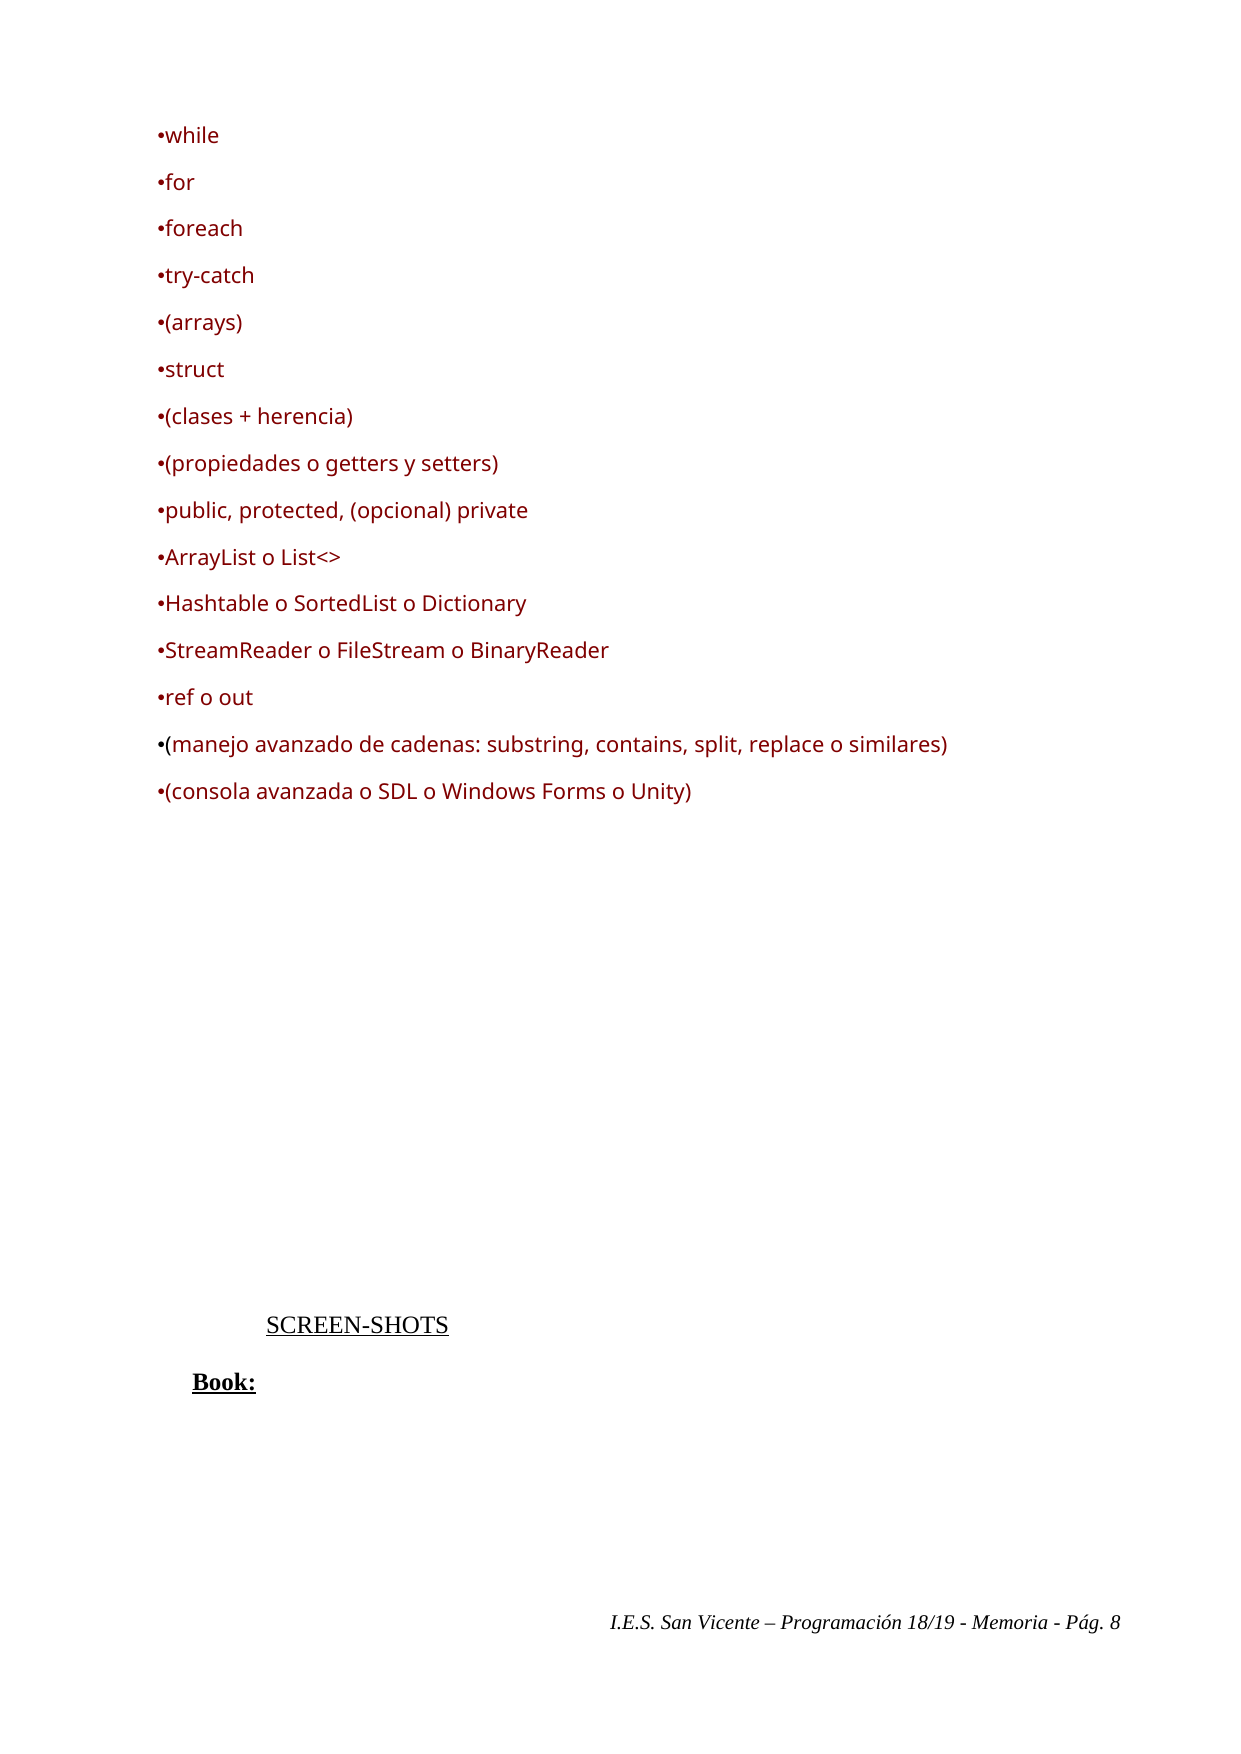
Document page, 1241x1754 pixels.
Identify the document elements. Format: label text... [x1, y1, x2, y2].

list struct [118, 352, 1122, 384]
list (manejo avanzado de cadenas: substring, contains, split, replace o similares) [118, 727, 1122, 759]
list (clases + herencia) [118, 399, 1122, 431]
list (consola avanzada o SDL o Windows Forms o Unity) [118, 774, 1122, 806]
list ref o out [118, 681, 1122, 712]
list public, protected, (opcional) private [118, 493, 1122, 524]
list ArrayList o List<> [118, 540, 1122, 571]
list (propiedades o getters y setters) [118, 446, 1122, 477]
list Hashtable o SortedList o Dictionary [118, 587, 1122, 618]
list foreach [118, 212, 1122, 243]
text Book: [118, 1367, 1122, 1396]
list StreamReader o FileStream o BinaryReader [118, 634, 1122, 665]
list (arrays) [118, 306, 1122, 337]
text SCREEN-SHOTS [118, 1310, 1122, 1339]
list try-catch [118, 259, 1122, 290]
list while [118, 118, 1122, 149]
list for [118, 165, 1122, 196]
